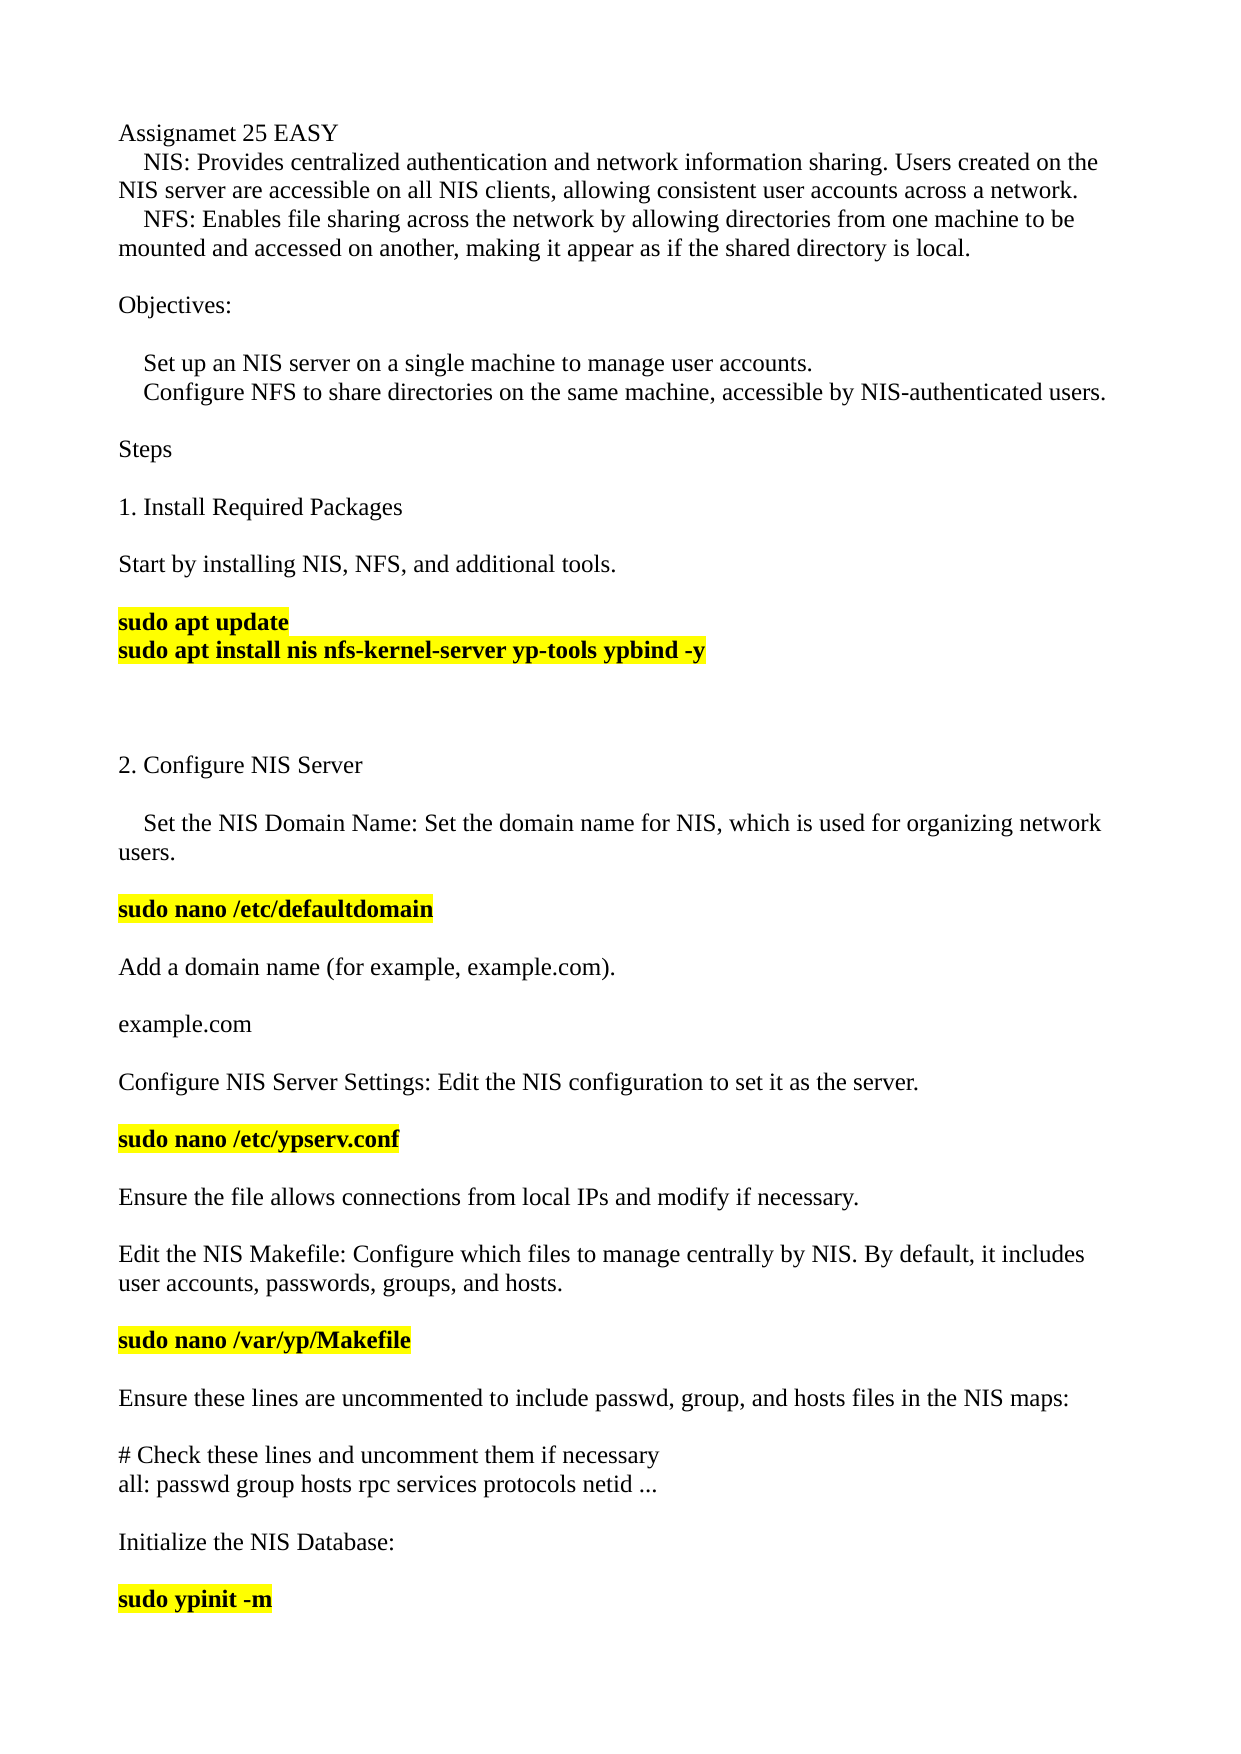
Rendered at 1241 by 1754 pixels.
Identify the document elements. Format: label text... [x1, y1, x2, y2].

text Set the NIS Domain Name: Set the domain name for NIS, which is used for organizing network users. [118, 808, 1122, 866]
text Objectives: [118, 291, 1122, 319]
text example.com [118, 1009, 1122, 1038]
text Configure NFS to share directories on the same machine, accessible by NIS-authenticated users. [118, 377, 1122, 406]
text 2. Configure NIS Server [118, 751, 1122, 779]
text Edit the NIS Makefile: Configure which files to manage centrally by NIS. By default, it includes user accounts, passwords, groups, and hosts. [118, 1239, 1122, 1297]
text all: passwd group hosts rpc services protocols netid ... [118, 1469, 1122, 1498]
text Steps [118, 434, 1122, 463]
text NIS: Provides centralized authentication and network information sharing. Users created on the NIS server are accessible on all NIS clients, allowing consistent user accounts across a network. [118, 147, 1122, 204]
text # Check these lines and uncomment them if necessary [118, 1441, 1122, 1469]
text Set up an NIS server on a single machine to manage user accounts. [118, 348, 1122, 377]
text 1. Install Required Packages [118, 492, 1122, 521]
text sudo ypinit -m [118, 1584, 1122, 1613]
text Initialize the NIS Database: [118, 1527, 1122, 1556]
text sudo nano /etc/ypserv.conf [118, 1124, 1122, 1153]
text Configure NIS Server Settings: Edit the NIS configuration to set it as the server. [118, 1067, 1122, 1096]
text Assignamet 25 EASY [118, 118, 1122, 147]
text Ensure these lines are uncommented to include passwd, group, and hosts files in the NIS maps: [118, 1383, 1122, 1412]
text NFS: Enables file sharing across the network by allowing directories from one machine to be mounted and accessed on another, making it appear as if the shared directory is local. [118, 204, 1122, 262]
text sudo nano /etc/defaultdomain [118, 894, 1122, 923]
text Ensure the file allows connections from local IPs and modify if necessary. [118, 1182, 1122, 1211]
text Start by installing NIS, NFS, and additional tools. [118, 549, 1122, 578]
text Add a domain name (for example, example.com). [118, 952, 1122, 981]
text sudo apt update [118, 607, 1122, 636]
text sudo nano /var/yp/Makefile [118, 1326, 1122, 1354]
text sudo apt install nis nfs-kernel-server yp-tools ypbind -y [118, 636, 1122, 664]
